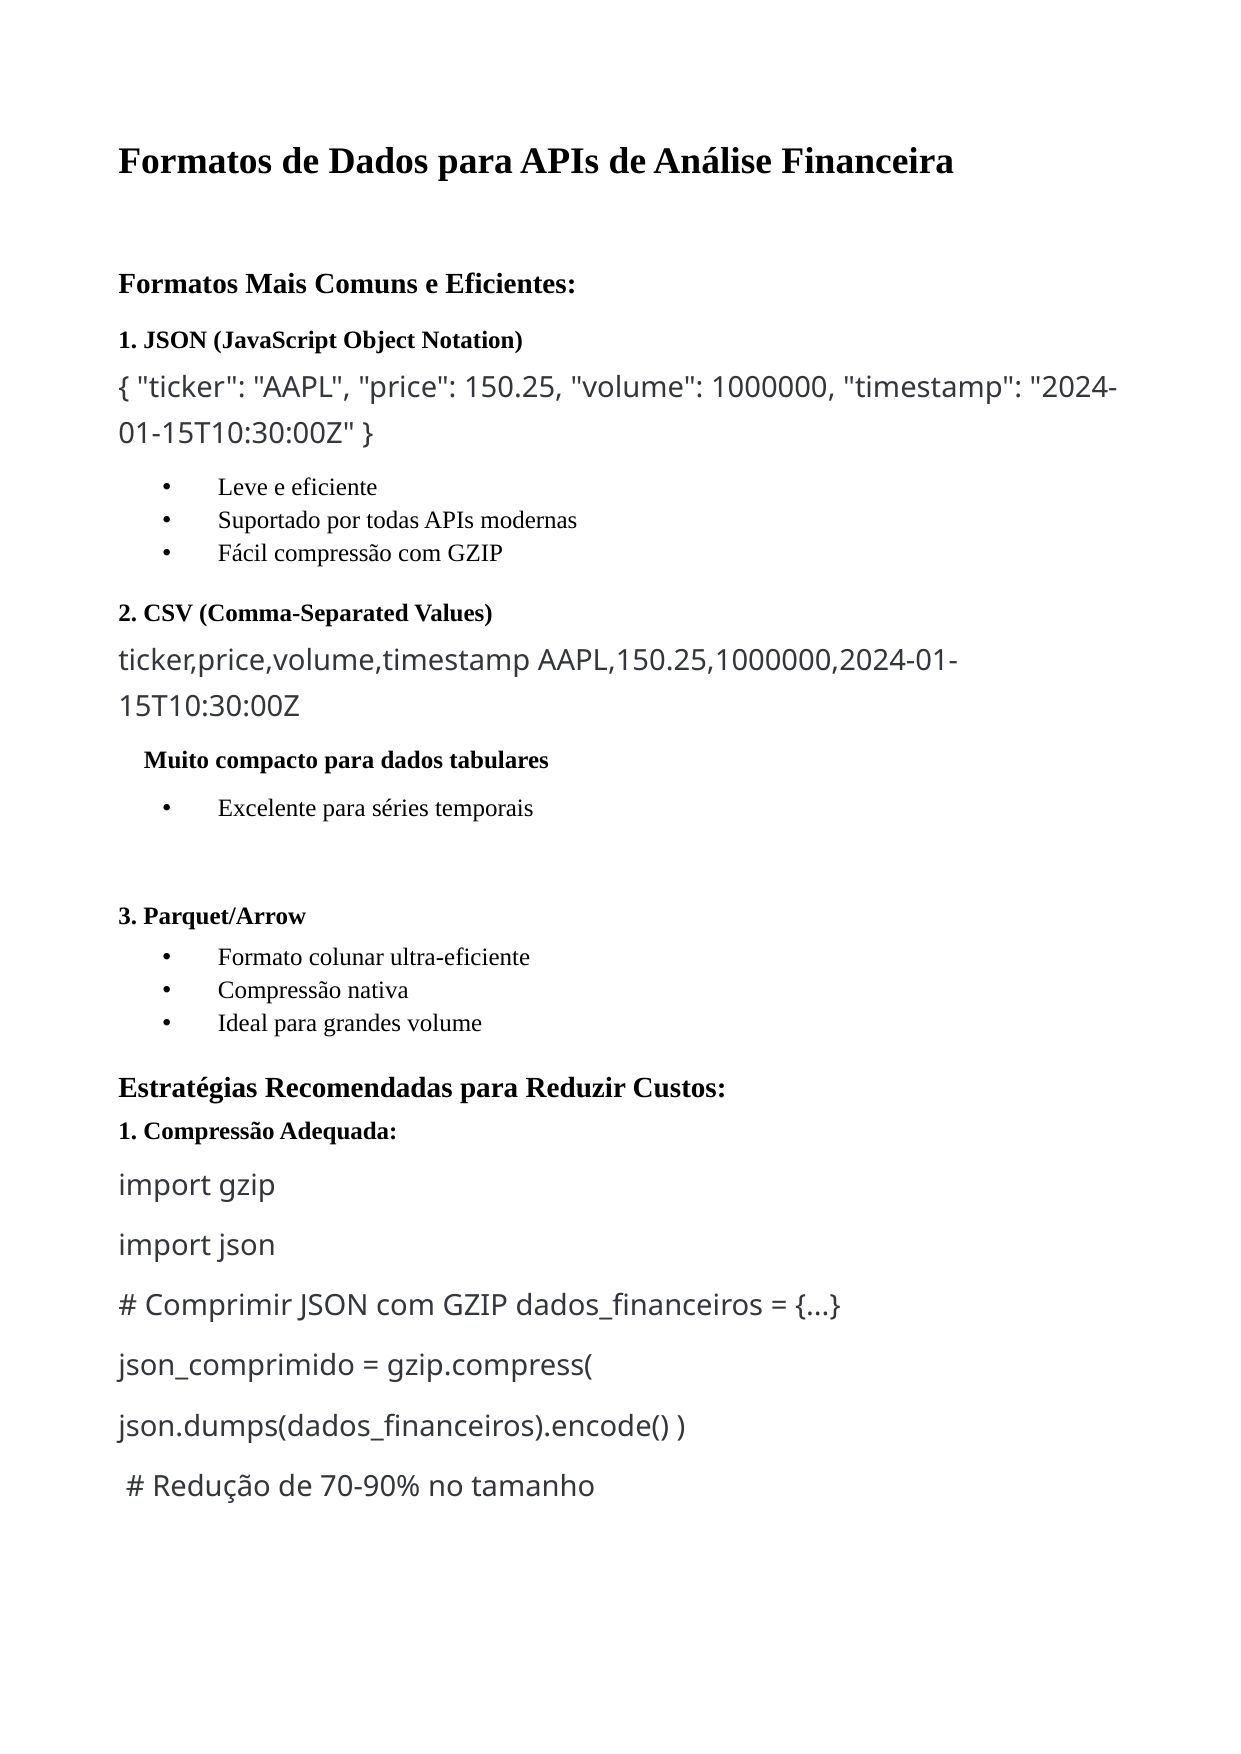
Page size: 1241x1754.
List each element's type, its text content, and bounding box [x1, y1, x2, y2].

subtitle 1. JSON (JavaScript Object Notation) [118, 325, 1122, 354]
subtitle 2. CSV (Comma-Separated Values) [118, 598, 1122, 627]
text ✅ Muito compacto para dados tabulares [118, 746, 1122, 774]
list ✅ Ideal para grandes volume [162, 1008, 1122, 1037]
subtitle Formatos de Dados para APIs de Análise Financeira [118, 139, 1122, 182]
subtitle Estratégias Recomendadas para Reduzir Custos: [118, 1070, 1122, 1104]
text # Comprimir JSON com GZIP dados_financeiros = {...} [118, 1284, 1122, 1324]
list ✅ Formato colunar ultra-eficiente [162, 942, 1122, 971]
text ticker,price,volume,timestamp AAPL,150.25,1000000,2024-01-15T10:30:00Z [118, 640, 1122, 725]
text json.dumps(dados_financeiros).encode() ) [118, 1405, 1122, 1444]
list ✅ Compressão nativa [162, 975, 1122, 1004]
text # Redução de 70-90% no tamanho [118, 1465, 1122, 1505]
list ✅ Fácil compressão com GZIP [162, 538, 1122, 567]
list ✅ Excelente para séries temporais [162, 793, 1122, 822]
text json_comprimido = gzip.compress( [118, 1344, 1122, 1384]
text import json [118, 1224, 1122, 1264]
subtitle 1. Compressão Adequada: [118, 1116, 1122, 1145]
subtitle 3. Parquet/Arrow [118, 901, 1122, 929]
text import gzip [118, 1164, 1122, 1204]
list ✅ Leve e eficiente [162, 472, 1122, 501]
text { "ticker": "AAPL", "price": 150.25, "volume": 1000000, "timestamp": "2024-01-15T10:30:00Z" } [118, 366, 1122, 452]
list ✅ Suportado por todas APIs modernas [162, 505, 1122, 534]
subtitle Formatos Mais Comuns e Eficientes: [118, 267, 1122, 300]
